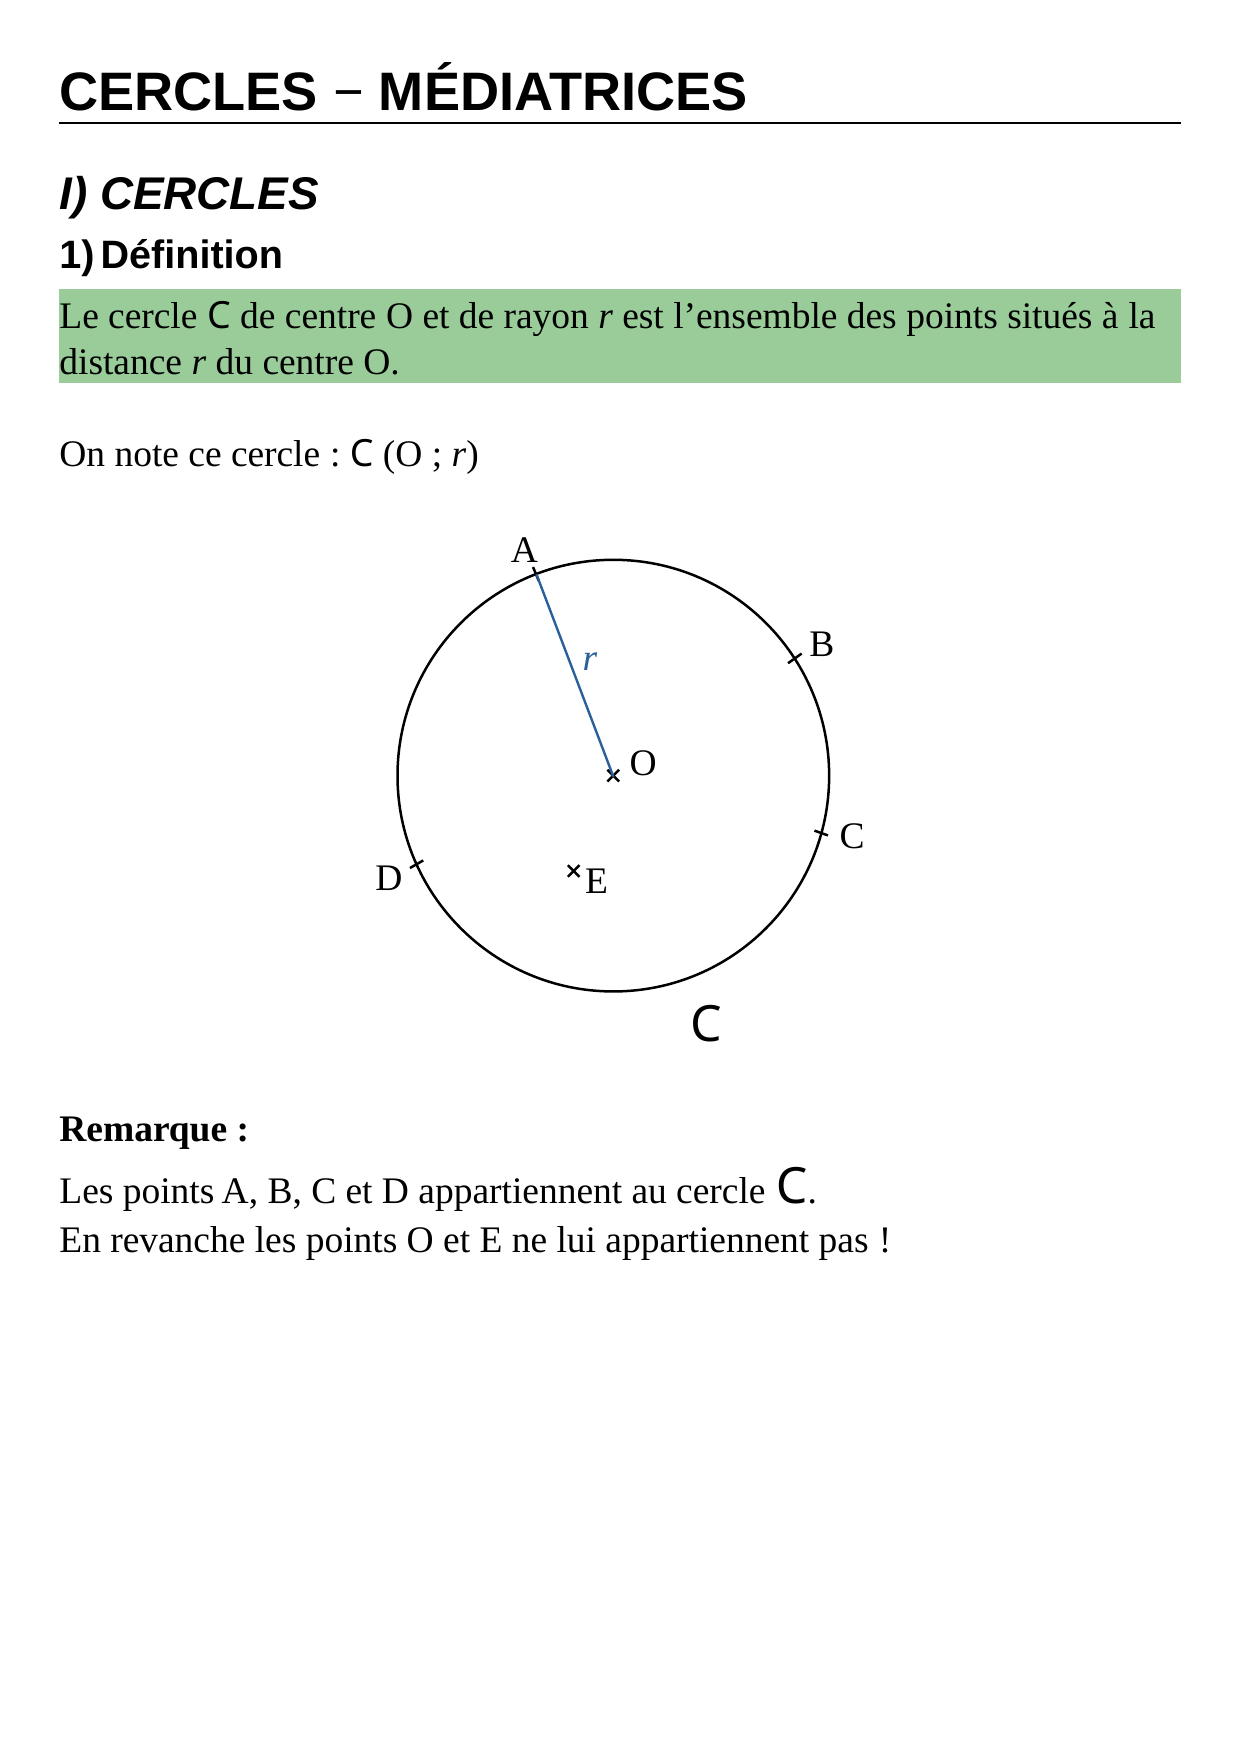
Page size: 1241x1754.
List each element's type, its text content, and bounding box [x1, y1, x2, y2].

text On note ce cercle : C (O ; r) [59, 426, 1181, 477]
text En revanche les points O et E ne lui appartiennent pas ! [59, 1218, 1181, 1261]
text Cercles − Médiatrices [59, 59, 1181, 122]
text Remarque : [59, 1106, 1181, 1149]
text Les points A, B, C et D appartiennent au cercle C. [59, 1149, 1181, 1218]
text Le cercle C de centre O et de rayon r est l’ensemble des points situés à la distance r du centre O. [59, 289, 1181, 383]
list Cercles [59, 167, 1181, 219]
list Définition [59, 231, 1181, 277]
